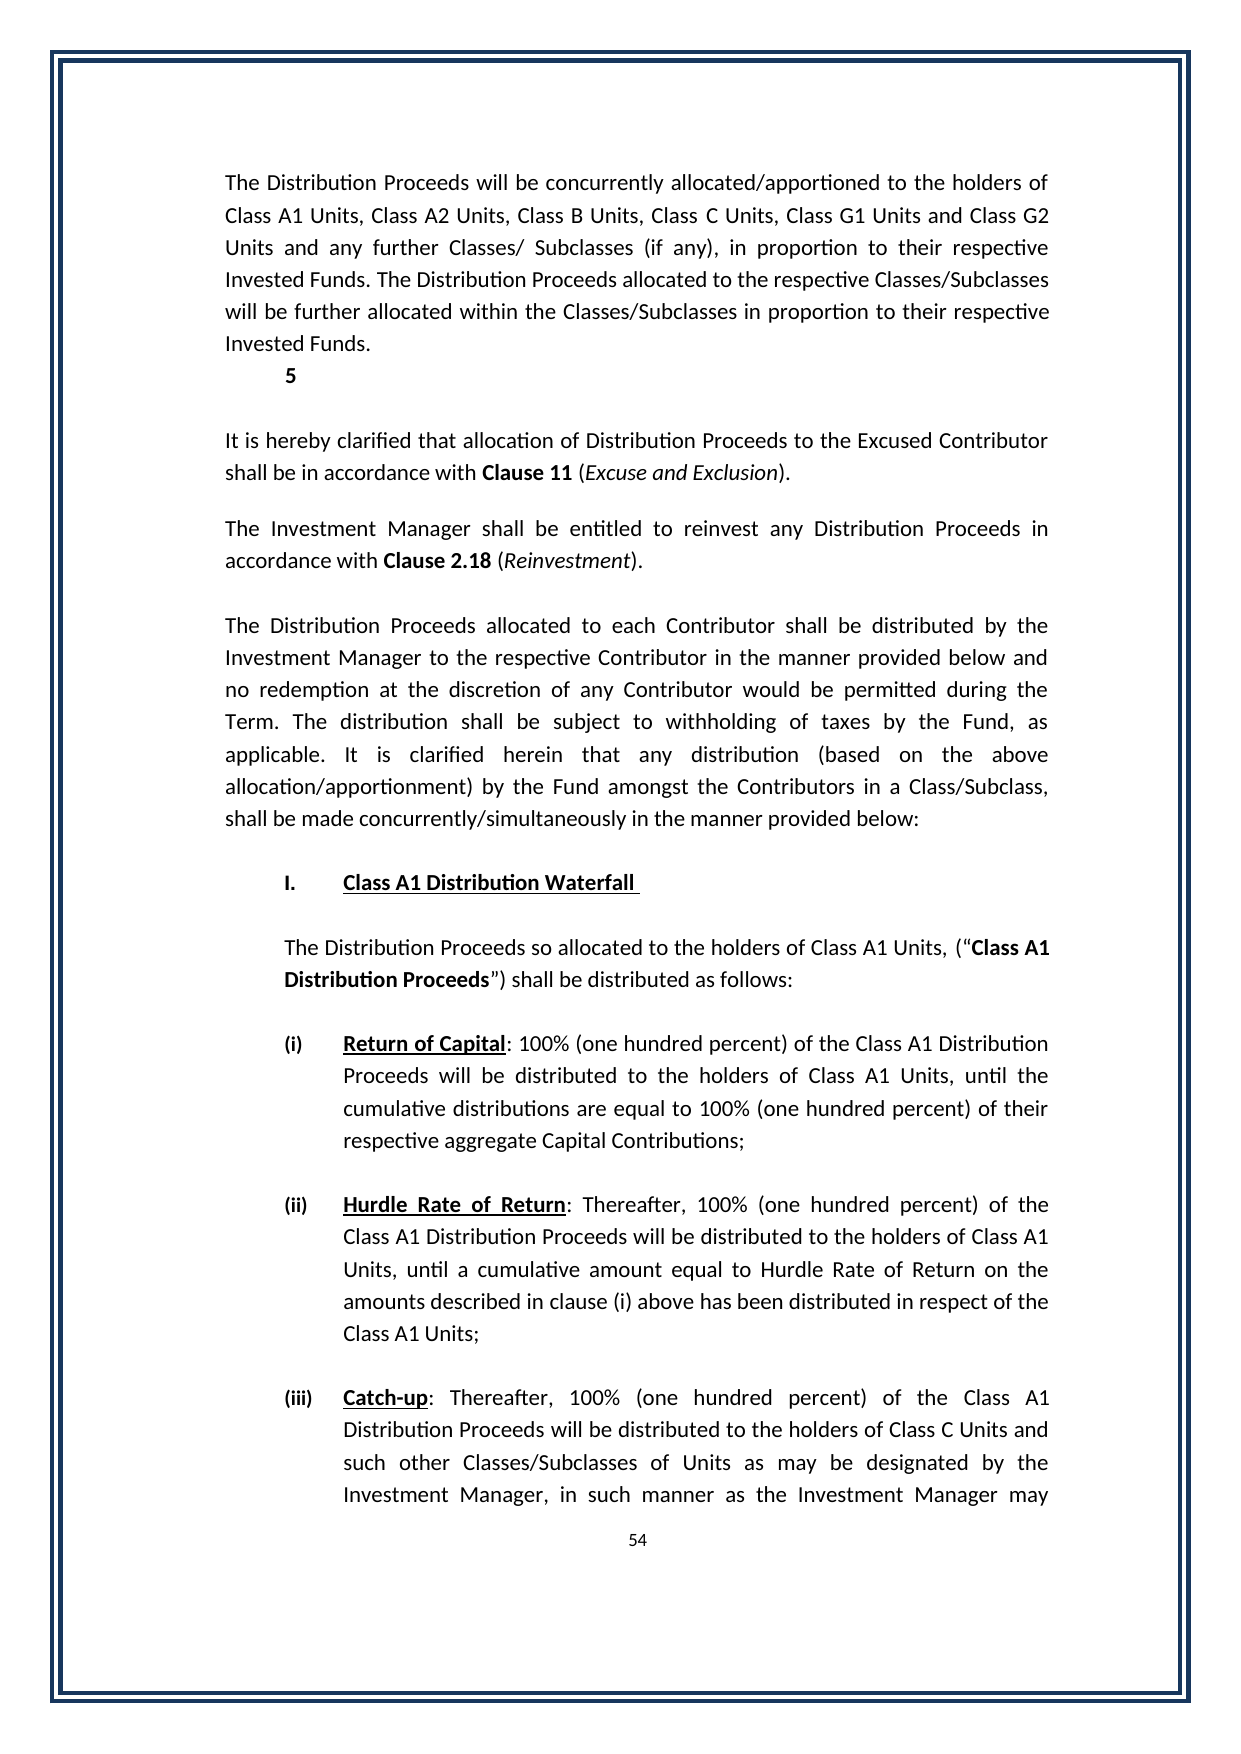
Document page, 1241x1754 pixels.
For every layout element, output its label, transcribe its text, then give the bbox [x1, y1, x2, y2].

list Class A1 Distribution Waterfall [284, 868, 1050, 896]
subtitle The Distribution Proceeds will be concurrently allocated/apportioned to the holders of Class A1 Units, Class A2 Units, Class B Units, Class C Units, Class G1 Units and Class G2 Units and any further Classes/ Subclasses (if any), in proportion to their respective Invested Funds. The Distribution Proceeds allocated to the respective Classes/Subclasses will be further allocated within the Classes/Subclasses in proportion to their respective Invested Funds. [225, 168, 1050, 357]
list Return of Capital: 100% (one hundred percent) of the Class A1 Distribution Proceeds will be distributed to the holders of Class A1 Units, until the cumulative distributions are equal to 100% (one hundred percent) of their respective aggregate Capital Contributions; [284, 1029, 1050, 1154]
subtitle The Investment Manager shall be entitled to reinvest any Distribution Proceeds in accordance with Clause 2.18 (Reinvestment). [225, 514, 1050, 574]
text The Distribution Proceeds so allocated to the holders of Class A1 Units, (“Class A1 Distribution Proceeds”) shall be distributed as follows: [284, 933, 1050, 993]
list Hurdle Rate of Return: Thereafter, 100% (one hundred percent) of the Class A1 Distribution Proceeds will be distributed to the holders of Class A1 Units, until a cumulative amount equal to Hurdle Rate of Return on the amounts described in clause (i) above has been distributed in respect of the Class A1 Units; [284, 1190, 1050, 1347]
subtitle It is hereby clarified that allocation of Distribution Proceeds to the Excused Contributor shall be in accordance with Clause 11 (Excuse and Exclusion). [225, 426, 1050, 486]
subtitle The Distribution Proceeds allocated to each Contributor shall be distributed by the Investment Manager to the respective Contributor in the manner provided below and no redemption at the discretion of any Contributor would be permitted during the Term. The distribution shall be subject to withholding of taxes by the Fund, as applicable. It is clarified herein that any distribution (based on the above allocation/apportionment) by the Fund amongst the Contributors in a Class/Subclass, shall be made concurrently/simultaneously in the manner provided below: [225, 611, 1050, 832]
list Catch-up: Thereafter, 100% (one hundred percent) of the Class A1 Distribution Proceeds will be distributed to the holders of Class C Units and such other Classes/Subclasses of Units as may be designated by the Investment Manager, in such manner as the Investment Manager may [284, 1383, 1050, 1508]
